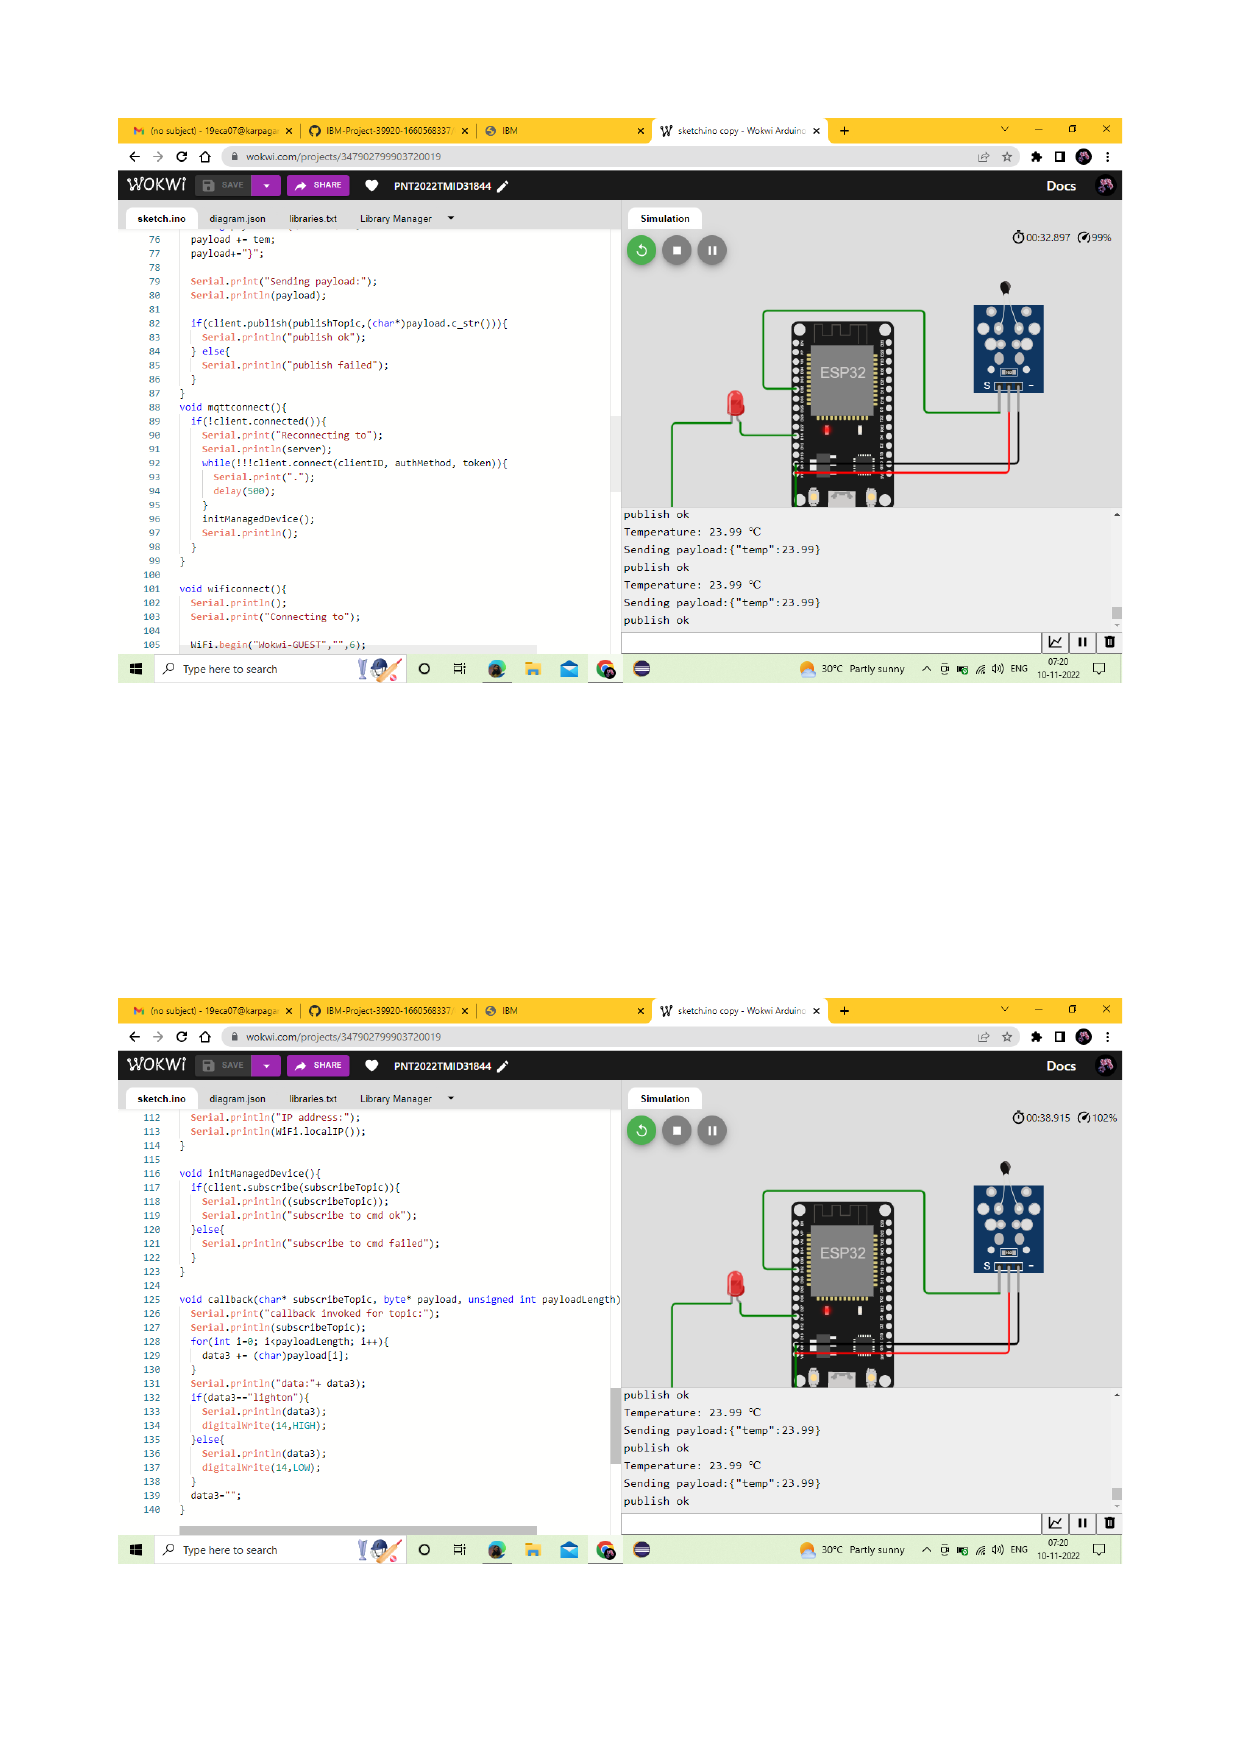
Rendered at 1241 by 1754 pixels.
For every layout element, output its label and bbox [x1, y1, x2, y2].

picture [118, 998, 1123, 1564]
picture [118, 118, 1123, 683]
